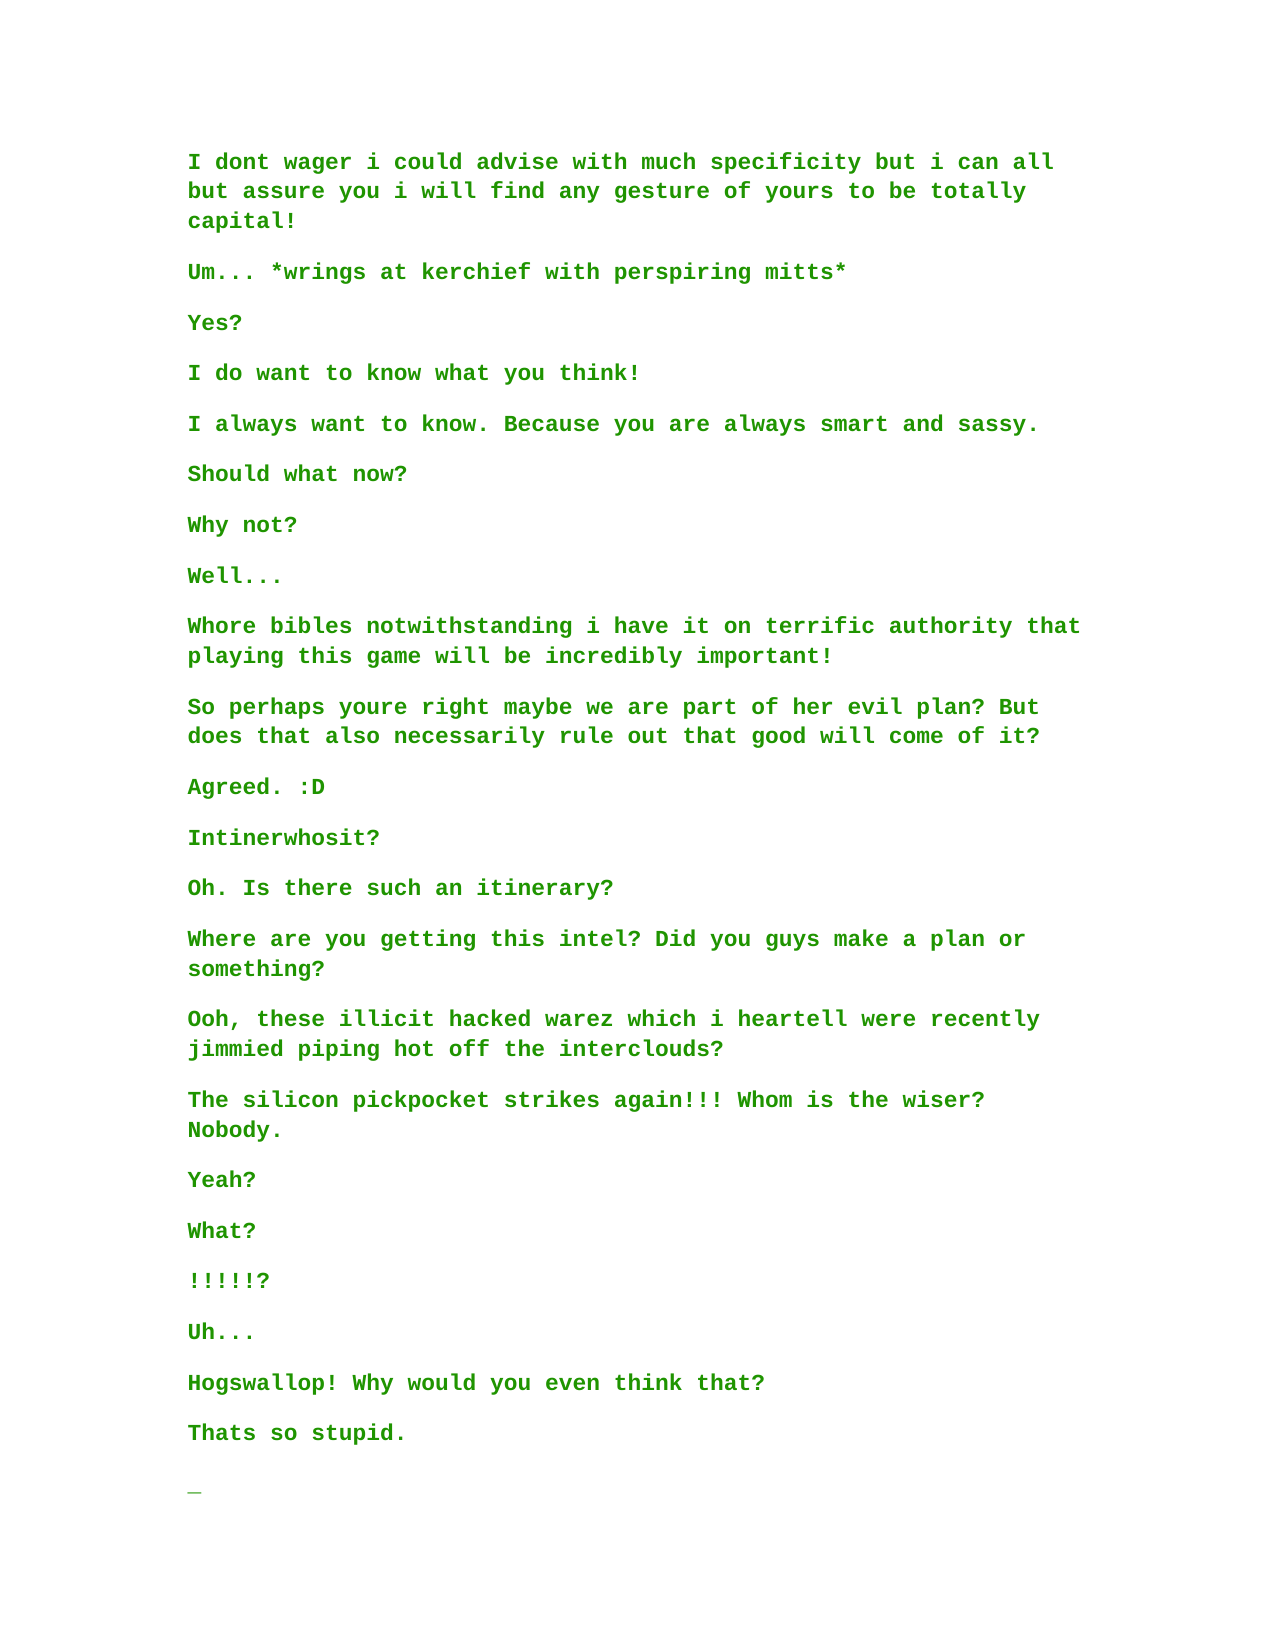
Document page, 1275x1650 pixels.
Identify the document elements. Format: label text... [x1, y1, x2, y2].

text Whore bibles notwithstanding i have it on terrific authority that playing this game will be incredibly important! [187, 614, 1087, 670]
text I do want to know what you think! [187, 361, 1087, 387]
text Should what now? [187, 463, 1087, 489]
text Yes? [187, 311, 1087, 337]
text Where are you getting this intel? Did you guys make a plan or something? [187, 927, 1087, 983]
text So perhaps youre right maybe we are part of her evil plan? But does that also necessarily rule out that good will come of it? [187, 695, 1087, 751]
text Ooh, these illicit hacked warez which i heartell were recently jimmied piping hot off the interclouds? [187, 1008, 1087, 1063]
text Um... *wrings at kerchief with perspiring mitts* [187, 260, 1087, 286]
text I dont wager i could advise with much specificity but i can all but assure you i will find any gesture of yours to be totally capital! [187, 150, 1087, 236]
text Intinerwhosit? [187, 826, 1087, 852]
text I always want to know. Because you are always smart and sassy. [187, 412, 1087, 438]
text !!!!!? [187, 1270, 1087, 1296]
text _ [187, 1472, 1087, 1498]
text The silicon pickpocket strikes again!!! Whom is the wiser? Nobody. [187, 1088, 1087, 1144]
text Why not? [187, 513, 1087, 539]
text Uh... [187, 1320, 1087, 1346]
text Agreed. :D [187, 775, 1087, 801]
text Well... [187, 564, 1087, 590]
text Thats so stupid. [187, 1422, 1087, 1448]
text Oh. Is there such an itinerary? [187, 877, 1087, 903]
text Hogswallop! Why would you even think that? [187, 1371, 1087, 1397]
text Yeah? [187, 1168, 1087, 1194]
text What? [187, 1219, 1087, 1245]
